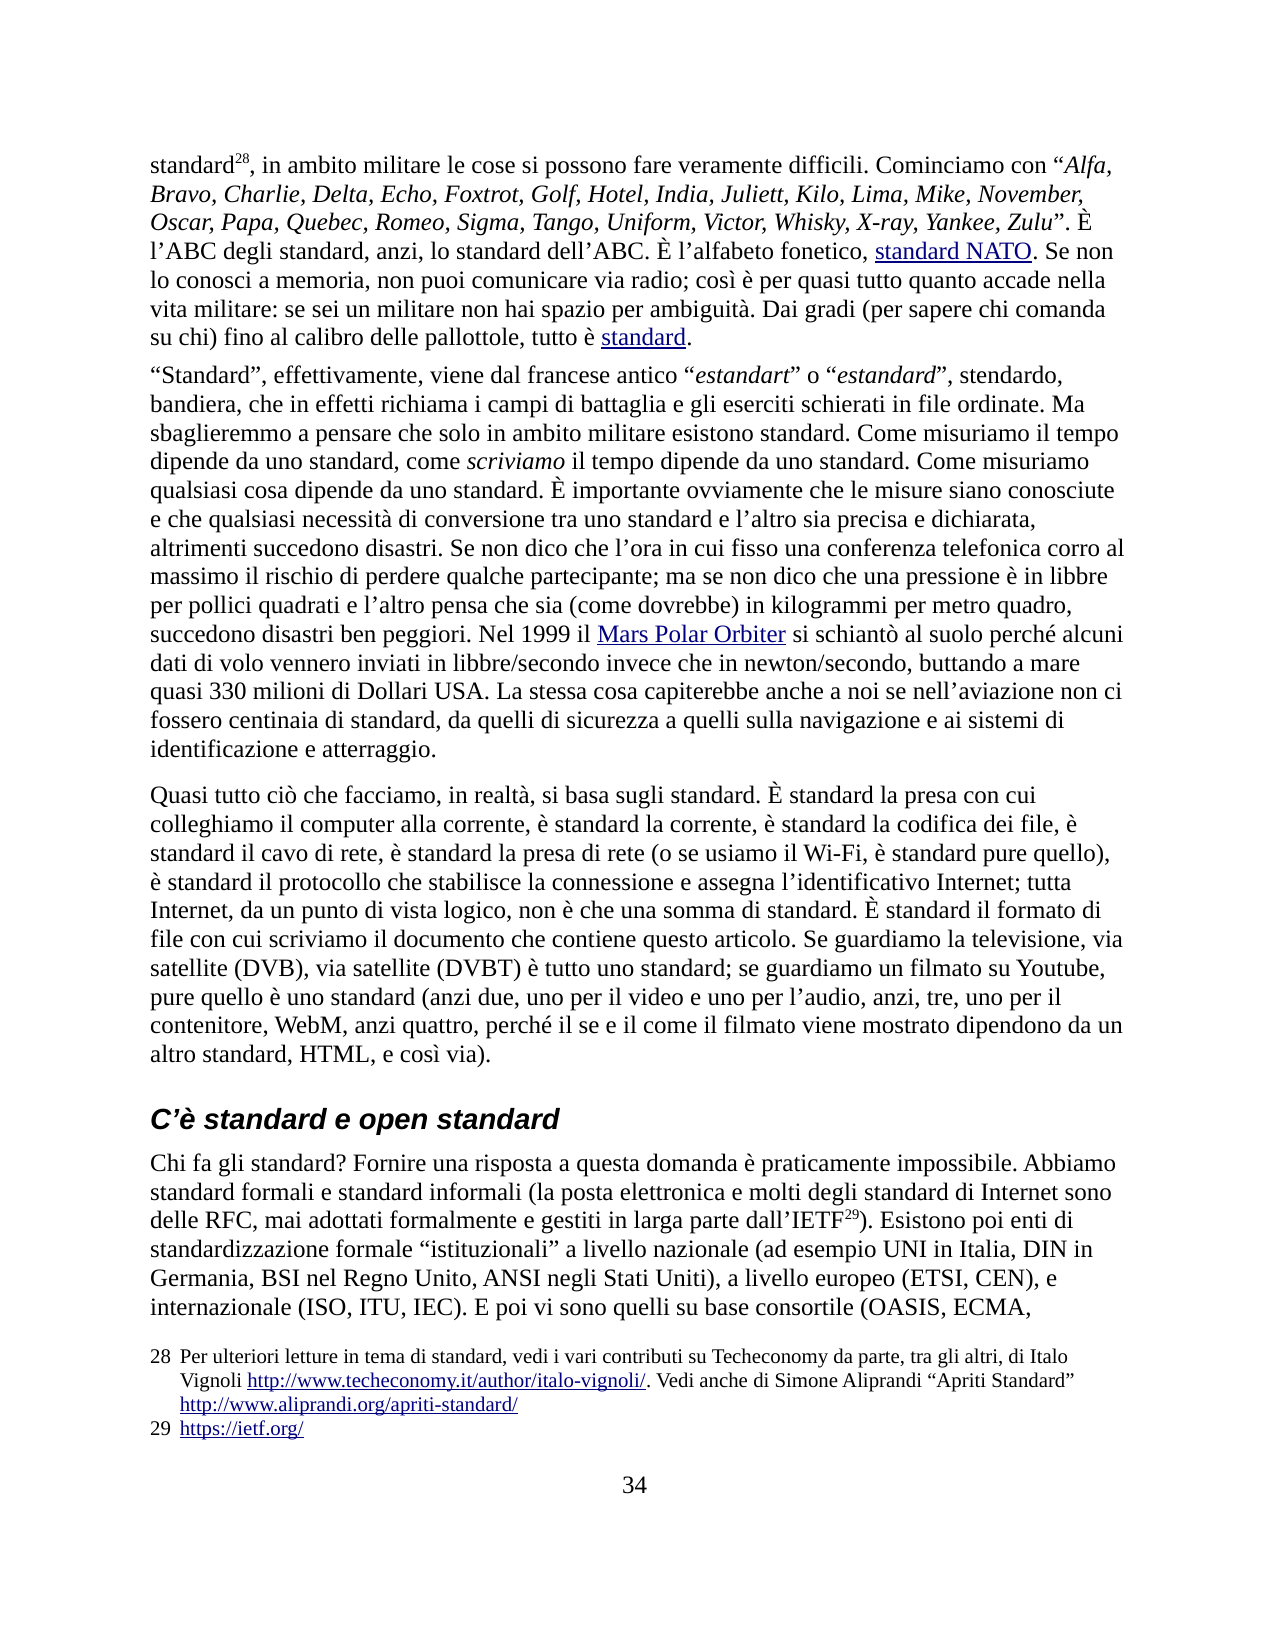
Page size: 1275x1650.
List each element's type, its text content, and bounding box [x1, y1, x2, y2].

text Per ulteriori letture in tema di standard, vedi i vari contributi su Techeconomy da parte, tra gli altri, di Italo Vignoli http://www.techeconomy.it/author/italo-vignoli/. Vedi anche di Simone Aliprandi “Apriti Standard” http://www.aliprandi.org/apriti-standard/ [150, 1344, 1125, 1416]
text Quasi tutto ciò che facciamo, in realtà, si basa sugli standard. È standard la presa con cui colleghiamo il computer alla corrente, è standard la corrente, è standard la codifica dei file, è standard il cavo di rete, è standard la presa di rete (o se usiamo il Wi-Fi, è standard pure quello), è standard il protocollo che stabilisce la connessione e assegna l’identificativo Internet; tutta Internet, da un punto di vista logico, non è che una somma di standard. È standard il formato di file con cui scriviamo il documento che contiene questo articolo. Se guardiamo la televisione, via satellite (DVB), via satellite (DVBT) è tutto uno standard; se guardiamo un filmato su Youtube, pure quello è uno standard (anzi due, uno per il video e uno per l’audio, anzi, tre, uno per il contenitore, WebM, anzi quattro, perché il se e il come il filmato viene mostrato dipendono da un altro standard, HTML, e così via). [150, 781, 1125, 1068]
text Come il più noto commediante italiano, anch’io ho fatto la mia parte per servire la Patria in quel della Provincia Granda, anche se solo per qualche settimana. Lì ho imparato che senza gli standard, in ambito militare le cose si possono fare veramente difficili. Cominciamo con “Alfa, Bravo, Charlie, Delta, Echo, Foxtrot, Golf, Hotel, India, Juliett, Kilo, Lima, Mike, November, Oscar, Papa, Quebec, Romeo, Sigma, Tango, Uniform, Victor, Whisky, X-ray, Yankee, Zulu”. È l’ABC degli standard, anzi, lo standard dell’ABC. È l’alfabeto fonetico, standard NATO. Se non lo conosci a memoria, non puoi comunicare via radio; così è per quasi tutto quanto accade nella vita militare: se sei un militare non hai spazio per ambiguità. Dai gradi (per sapere chi comanda su chi) fino al calibro delle pallottole, tutto è standard. [150, 150, 1125, 351]
text “Standard”, effettivamente, viene dal francese antico “estandart” o “estandard”, stendardo, bandiera, che in effetti richiama i campi di battaglia e gli eserciti schierati in file ordinate. Ma sbaglieremmo a pensare che solo in ambito militare esistono standard. Come misuriamo il tempo dipende da uno standard, come scriviamo il tempo dipende da uno standard. Come misuriamo qualsiasi cosa dipende da uno standard. È importante ovviamente che le misure siano conosciute e che qualsiasi necessità di conversione tra uno standard e l’altro sia precisa e dichiarata, altrimenti succedono disastri. Se non dico che l’ora in cui fisso una conferenza telefonica corro al massimo il rischio di perdere qualche partecipante; ma se non dico che una pressione è in libbre per pollici quadrati e l’altro pensa che sia (come dovrebbe) in kilogrammi per metro quadro, succedono disastri ben peggiori. Nel 1999 il Mars Polar Orbiter si schiantò al suolo perché alcuni dati di volo vennero inviati in libbre/secondo invece che in newton/secondo, buttando a mare quasi 330 milioni di Dollari USA. La stessa cosa capiterebbe anche a noi se nell’aviazione non ci fossero centinaia di standard, da quelli di sicurezza a quelli sulla navigazione e ai sistemi di identificazione e atterraggio. [150, 360, 1125, 763]
subtitle C’è standard e open standard [150, 1102, 1125, 1136]
text https://ietf.org/ [150, 1416, 1125, 1440]
text Chi fa gli standard? Fornire una risposta a questa domanda è praticamente impossibile. Abbiamo standard formali e standard informali (la posta elettronica e molti degli standard di Internet sono delle RFC, mai adottati formalmente e gestiti in larga parte dall’IETF). Esistono poi enti di standardizzazione formale “istituzionali” a livello nazionale (ad esempio UNI in Italia, DIN in Germania, BSI nel Regno Unito, ANSI negli Stati Uniti), a livello europeo (ETSI, CEN), e internazionale (ISO, ITU, IEC). E poi vi sono quelli su base consortile (OASIS, ECMA, [150, 1148, 1125, 1321]
